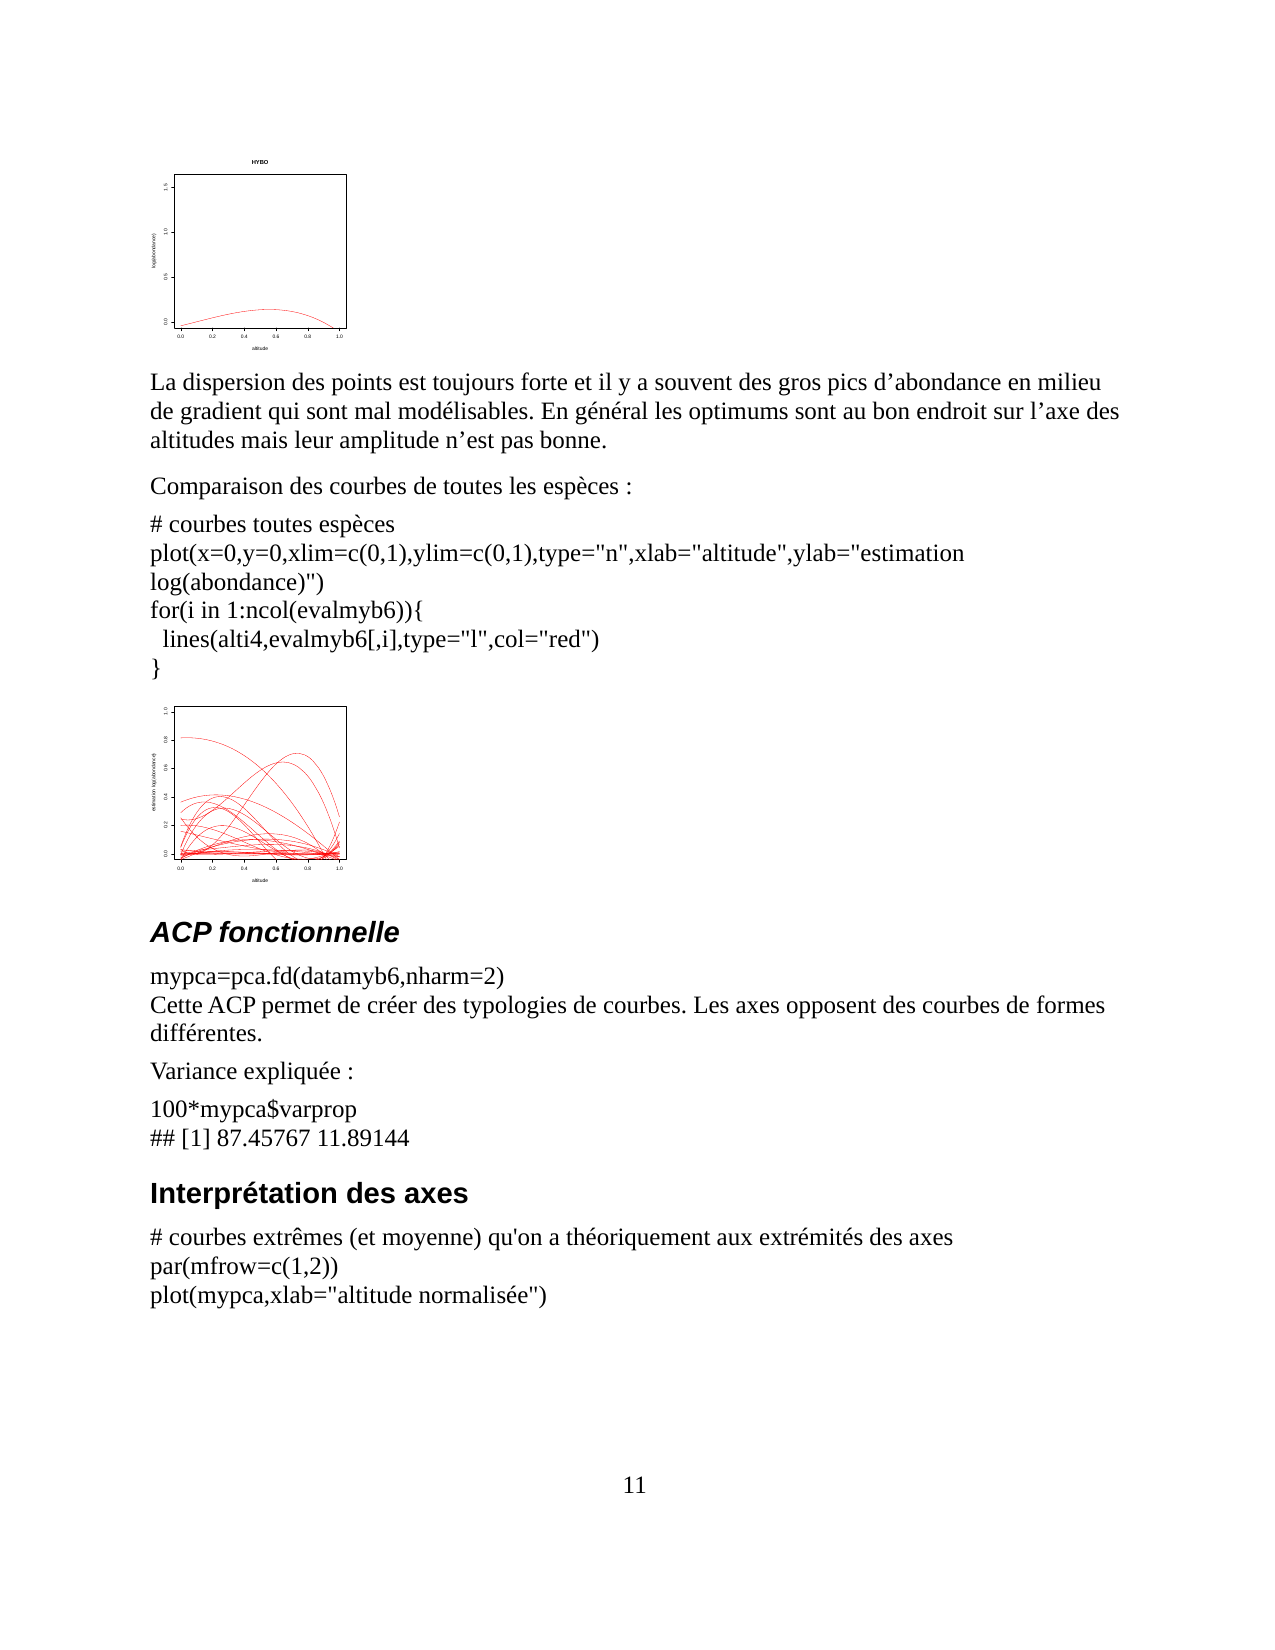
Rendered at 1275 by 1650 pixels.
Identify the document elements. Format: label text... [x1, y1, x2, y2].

text par(mfrow=c(1,2)) [150, 1251, 1125, 1280]
text 100*mypca$varprop [150, 1094, 1125, 1123]
subtitle Interprétation des axes [150, 1176, 1125, 1210]
text Comparaison des courbes de toutes les espèces : [150, 471, 1125, 500]
text plot(mypca,xlab="altitude normalisée") [150, 1280, 1125, 1309]
text Variance expliquée : [150, 1056, 1125, 1085]
text for(i in 1:ncol(evalmyb6)){ [150, 595, 1125, 624]
text plot(x=0,y=0,xlim=c(0,1),ylim=c(0,1),type="n",xlab="altitude",ylab="estimation log(abondance)") [150, 538, 1125, 595]
text lines(alti4,evalmyb6[,i],type="l",col="red") [150, 624, 1125, 653]
text mypca=pca.fd(datamyb6,nharm=2) [150, 961, 1125, 990]
text # courbes toutes espèces [150, 509, 1125, 538]
subtitle ACP fonctionnelle [150, 915, 1125, 948]
text Cette ACP permet de créer des typologies de courbes. Les axes opposent des courbes de formes différentes. [150, 990, 1125, 1047]
text ## [1] 87.45767 11.89144 [150, 1123, 1125, 1151]
text # courbes extrêmes (et moyenne) qu'on a théoriquement aux extrémités des axes [150, 1222, 1125, 1251]
text } [150, 653, 1125, 682]
text La dispersion des points est toujours forte et il y a souvent des gros pics d’abondance en milieu de gradient qui sont mal modélisables. En général les optimums sont au bon endroit sur l’axe des altitudes mais leur amplitude n’est pas bonne. [150, 367, 1125, 453]
